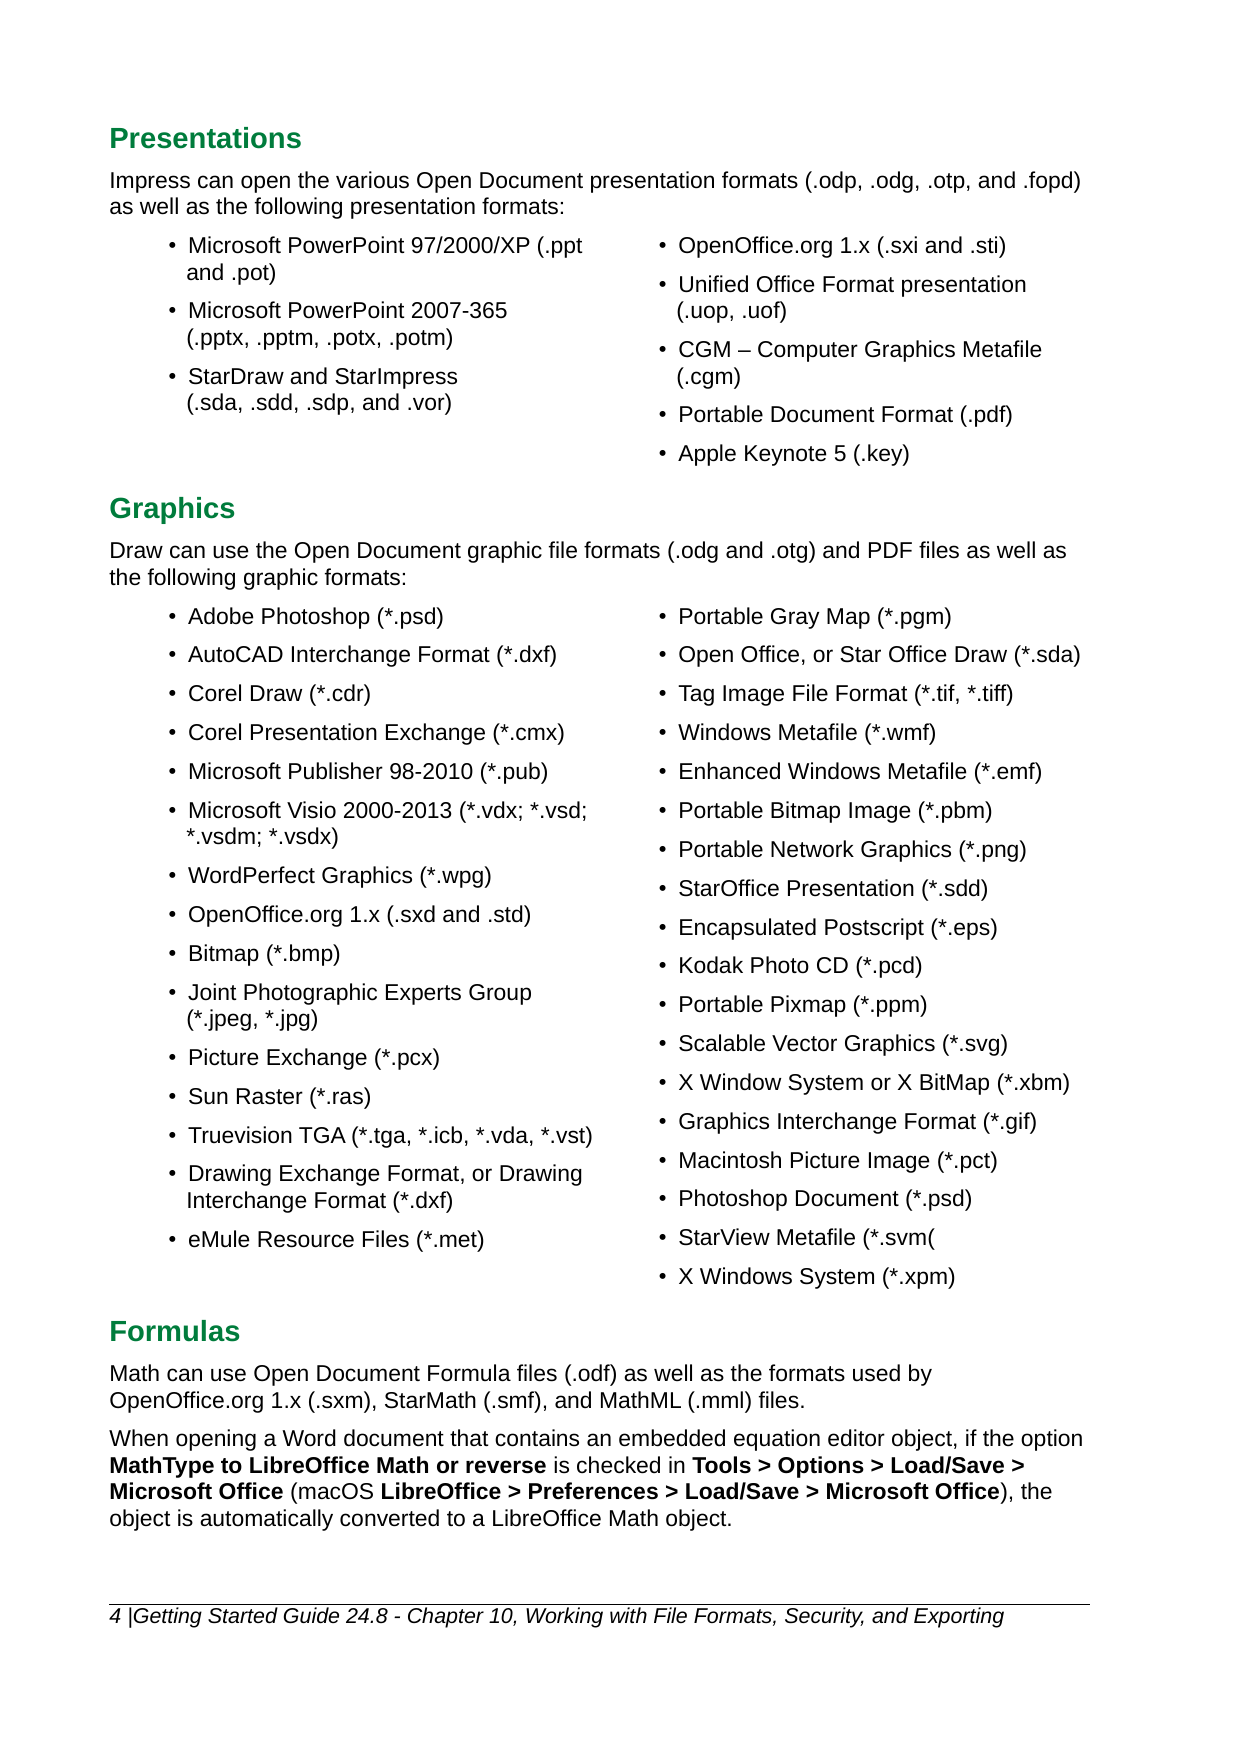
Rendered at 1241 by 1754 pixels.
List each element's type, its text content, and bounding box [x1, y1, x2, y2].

text When opening a Word document that contains an embedded equation editor object, if the option MathType to LibreOffice Math or reverse is checked in Tools > Options > Load/Save > Microsoft Office (macOS LibreOffice > Preferences > Load/Save > Microsoft Office), the object is automatically converted to a LibreOffice Math object. [109, 1425, 1090, 1531]
table_header Adobe Photoshop (*.psd) AutoCAD Interchange Format (*.dxf) Corel Draw (*.cdr) Corel Presentation Exchange (*.cmx) Microsoft Publisher 98-2010 (*.pub) Microsoft Visio 2000-2013 (*.vdx; *.vsd; *.vsdm; *.vsdx) WordPerfect Graphics (*.wpg) OpenOffice.org 1.x (.sxd and .std) Bitmap (*.bmp) Joint Photographic Experts Group (*.jpeg, *.jpg) Picture Exchange (*.pcx) Sun Raster (*.ras) Truevision TGA (*.tga, *.icb, *.vda, *.vst) Drawing Exchange Format, or Drawing Interchange Format (*.dxf) eMule Resource Files (*.met) [109, 603, 599, 1289]
table_header Microsoft PowerPoint 97/2000/XP (.ppt and .pot) Microsoft PowerPoint 2007-365 (.pptx, .pptm, .potx, .potm) StarDraw and StarImpress (.sda, .sdd, .sdp, and .vor) [109, 232, 599, 467]
table_header OpenOffice.org 1.x (.sxi and .sti) Unified Office Format presentation (.uop, .uof) CGM – Computer Graphics Metafile (.cgm) Portable Document Format (.pdf) Apple Keynote 5 (.key) [599, 232, 1090, 467]
list Impress can open the various Open Document presentation formats (.odp, .odg, .otp, and .fopd) as well as the following presentation formats: [109, 167, 1090, 220]
subtitle Formulas [109, 1314, 1090, 1348]
subtitle Graphics [109, 491, 1090, 525]
subtitle Presentations [109, 121, 1090, 154]
table_header Portable Gray Map (*.pgm) Open Office, or Star Office Draw (*.sda) Tag Image File Format (*.tif, *.tiff) Windows Metafile (*.wmf) Enhanced Windows Metafile (*.emf) Portable Bitmap Image (*.pbm) Portable Network Graphics (*.png) StarOffice Presentation (*.sdd) Encapsulated Postscript (*.eps) Kodak Photo CD (*.pcd) Portable Pixmap (*.ppm) Scalable Vector Graphics (*.svg) X Window System or X BitMap (*.xbm) Graphics Interchange Format (*.gif) Macintosh Picture Image (*.pct) Photoshop Document (*.psd) StarView Metafile (*.svm( X Windows System (*.xpm) [599, 603, 1090, 1289]
list Draw can use the Open Document graphic file formats (.odg and .otg) and PDF files as well as the following graphic formats: [109, 537, 1090, 590]
text Math can use Open Document Formula files (.odf) as well as the formats used by OpenOffice.org 1.x (.sxm), StarMath (.smf), and MathML (.mml) files. [109, 1360, 1090, 1413]
